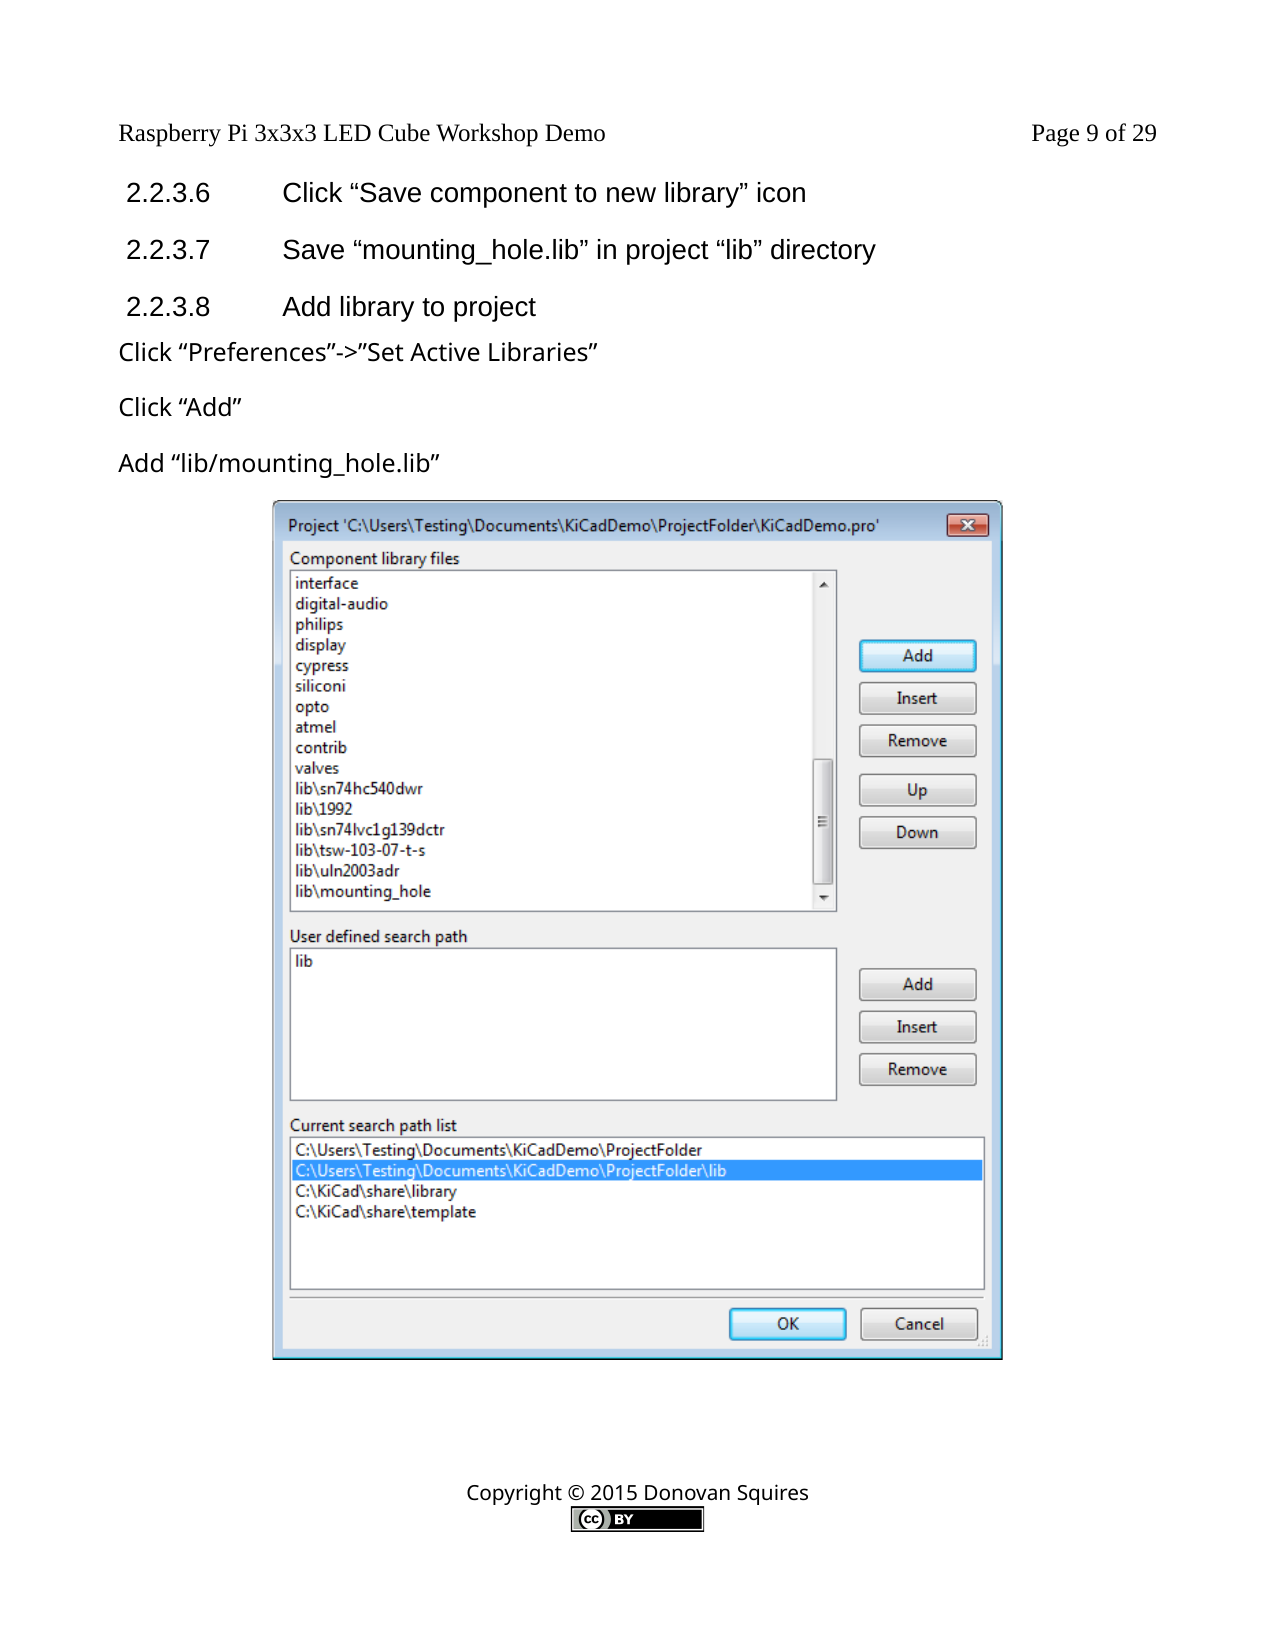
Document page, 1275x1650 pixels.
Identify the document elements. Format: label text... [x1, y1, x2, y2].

text Click “Preferences”->”Set Active Libraries” [118, 334, 1157, 368]
text Add “lib/mounting_hole.lib” [118, 445, 1157, 479]
subtitle Add library to project [118, 290, 1157, 322]
subtitle Save “mounting_hole.lib” in project “lib” directory [118, 233, 1157, 265]
picture [570, 1506, 705, 1532]
text Click “Add” [118, 390, 1157, 424]
subtitle Click “Save component to new library” icon [118, 176, 1157, 208]
picture [272, 500, 1003, 1360]
